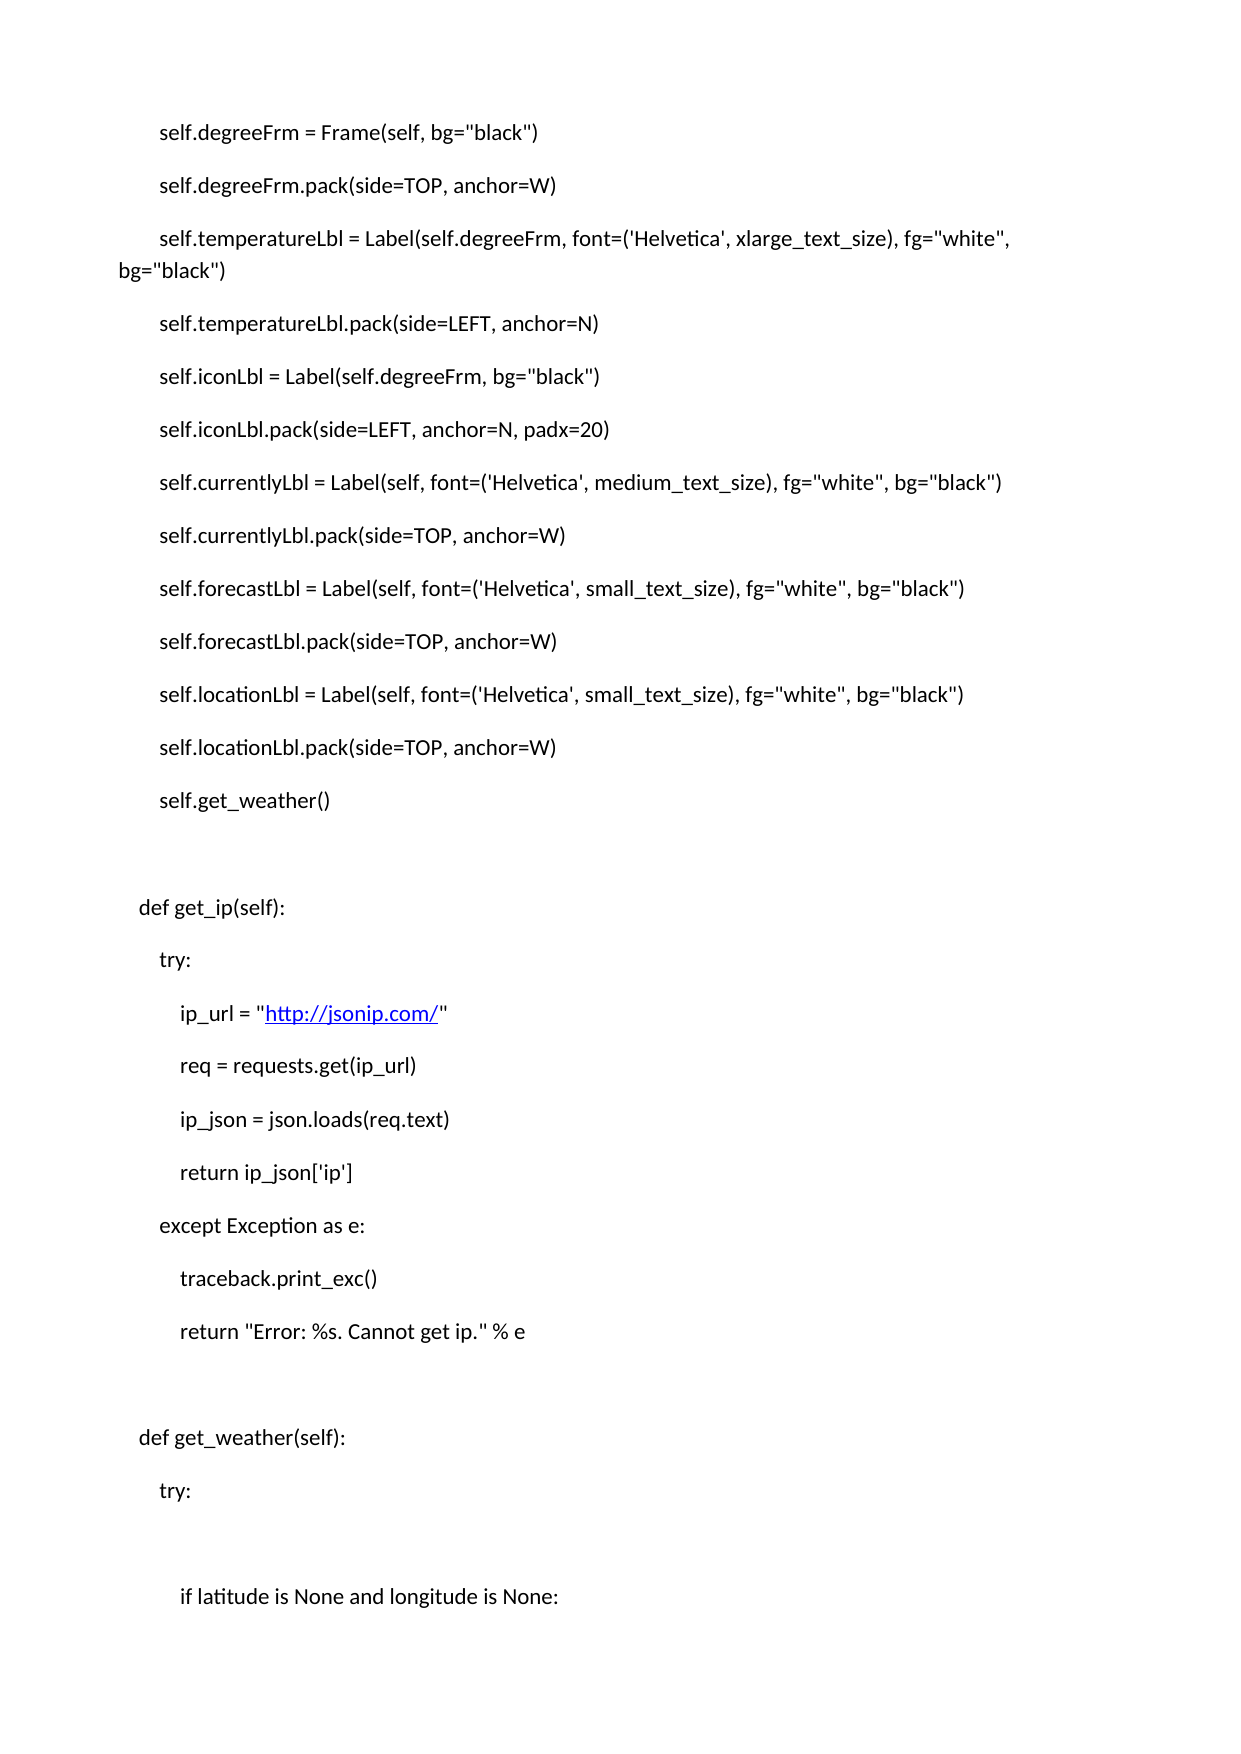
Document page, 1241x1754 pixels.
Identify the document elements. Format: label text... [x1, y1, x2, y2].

text self.degreeFrm = Frame(self, bg="black") [118, 118, 1122, 146]
text return "Error: %s. Cannot get ip." % e [118, 1317, 1122, 1345]
text ip_json = json.loads(req.text) [118, 1105, 1122, 1133]
text def get_ip(self): [118, 893, 1122, 921]
text self.currentlyLbl = Label(self, font=('Helvetica', medium_text_size), fg="white", bg="black") [118, 468, 1122, 496]
text def get_weather(self): [118, 1423, 1122, 1451]
text self.iconLbl = Label(self.degreeFrm, bg="black") [118, 362, 1122, 390]
text if latitude is None and longitude is None: [118, 1582, 1122, 1610]
text self.locationLbl.pack(side=TOP, anchor=W) [118, 733, 1122, 762]
text req = requests.get(ip_url) [118, 1052, 1122, 1080]
text self.locationLbl = Label(self, font=('Helvetica', small_text_size), fg="white", bg="black") [118, 681, 1122, 708]
text try: [118, 1476, 1122, 1504]
text self.degreeFrm.pack(side=TOP, anchor=W) [118, 171, 1122, 199]
text return ip_json['ip'] [118, 1158, 1122, 1186]
text self.temperatureLbl = Label(self.degreeFrm, font=('Helvetica', xlarge_text_size), fg="white", bg="black") [118, 224, 1122, 284]
text try: [118, 946, 1122, 974]
text self.forecastLbl = Label(self, font=('Helvetica', small_text_size), fg="white", bg="black") [118, 574, 1122, 602]
text self.currentlyLbl.pack(side=TOP, anchor=W) [118, 521, 1122, 549]
text ip_url = "http://jsonip.com/" [118, 999, 1122, 1027]
text traceback.print_exc() [118, 1264, 1122, 1292]
text except Exception as e: [118, 1211, 1122, 1239]
text self.get_weather() [118, 787, 1122, 814]
text self.forecastLbl.pack(side=TOP, anchor=W) [118, 627, 1122, 656]
text self.temperatureLbl.pack(side=LEFT, anchor=N) [118, 309, 1122, 337]
text self.iconLbl.pack(side=LEFT, anchor=N, padx=20) [118, 415, 1122, 443]
